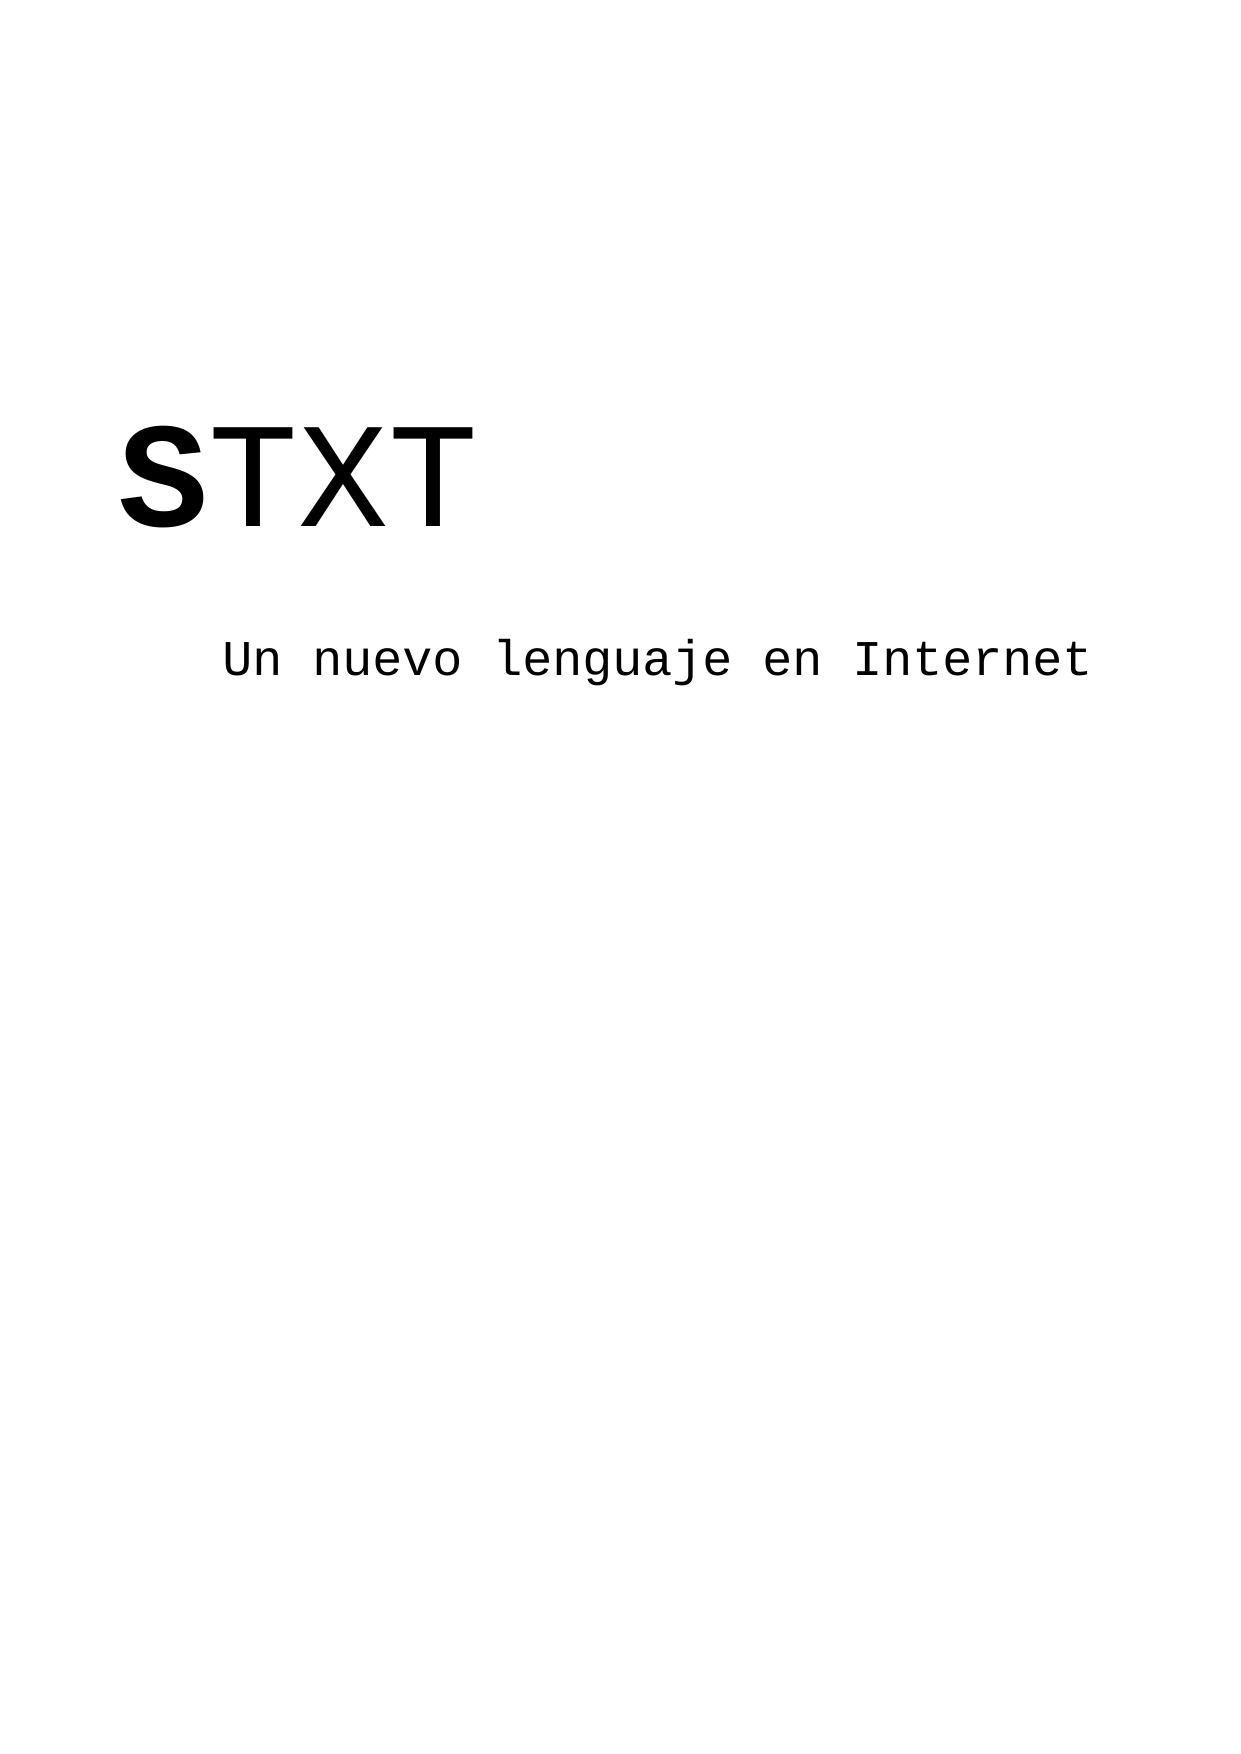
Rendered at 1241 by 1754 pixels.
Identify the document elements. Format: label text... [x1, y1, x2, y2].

text Un nuevo lenguaje en Internet [118, 571, 1122, 713]
text STXT [118, 401, 1122, 571]
